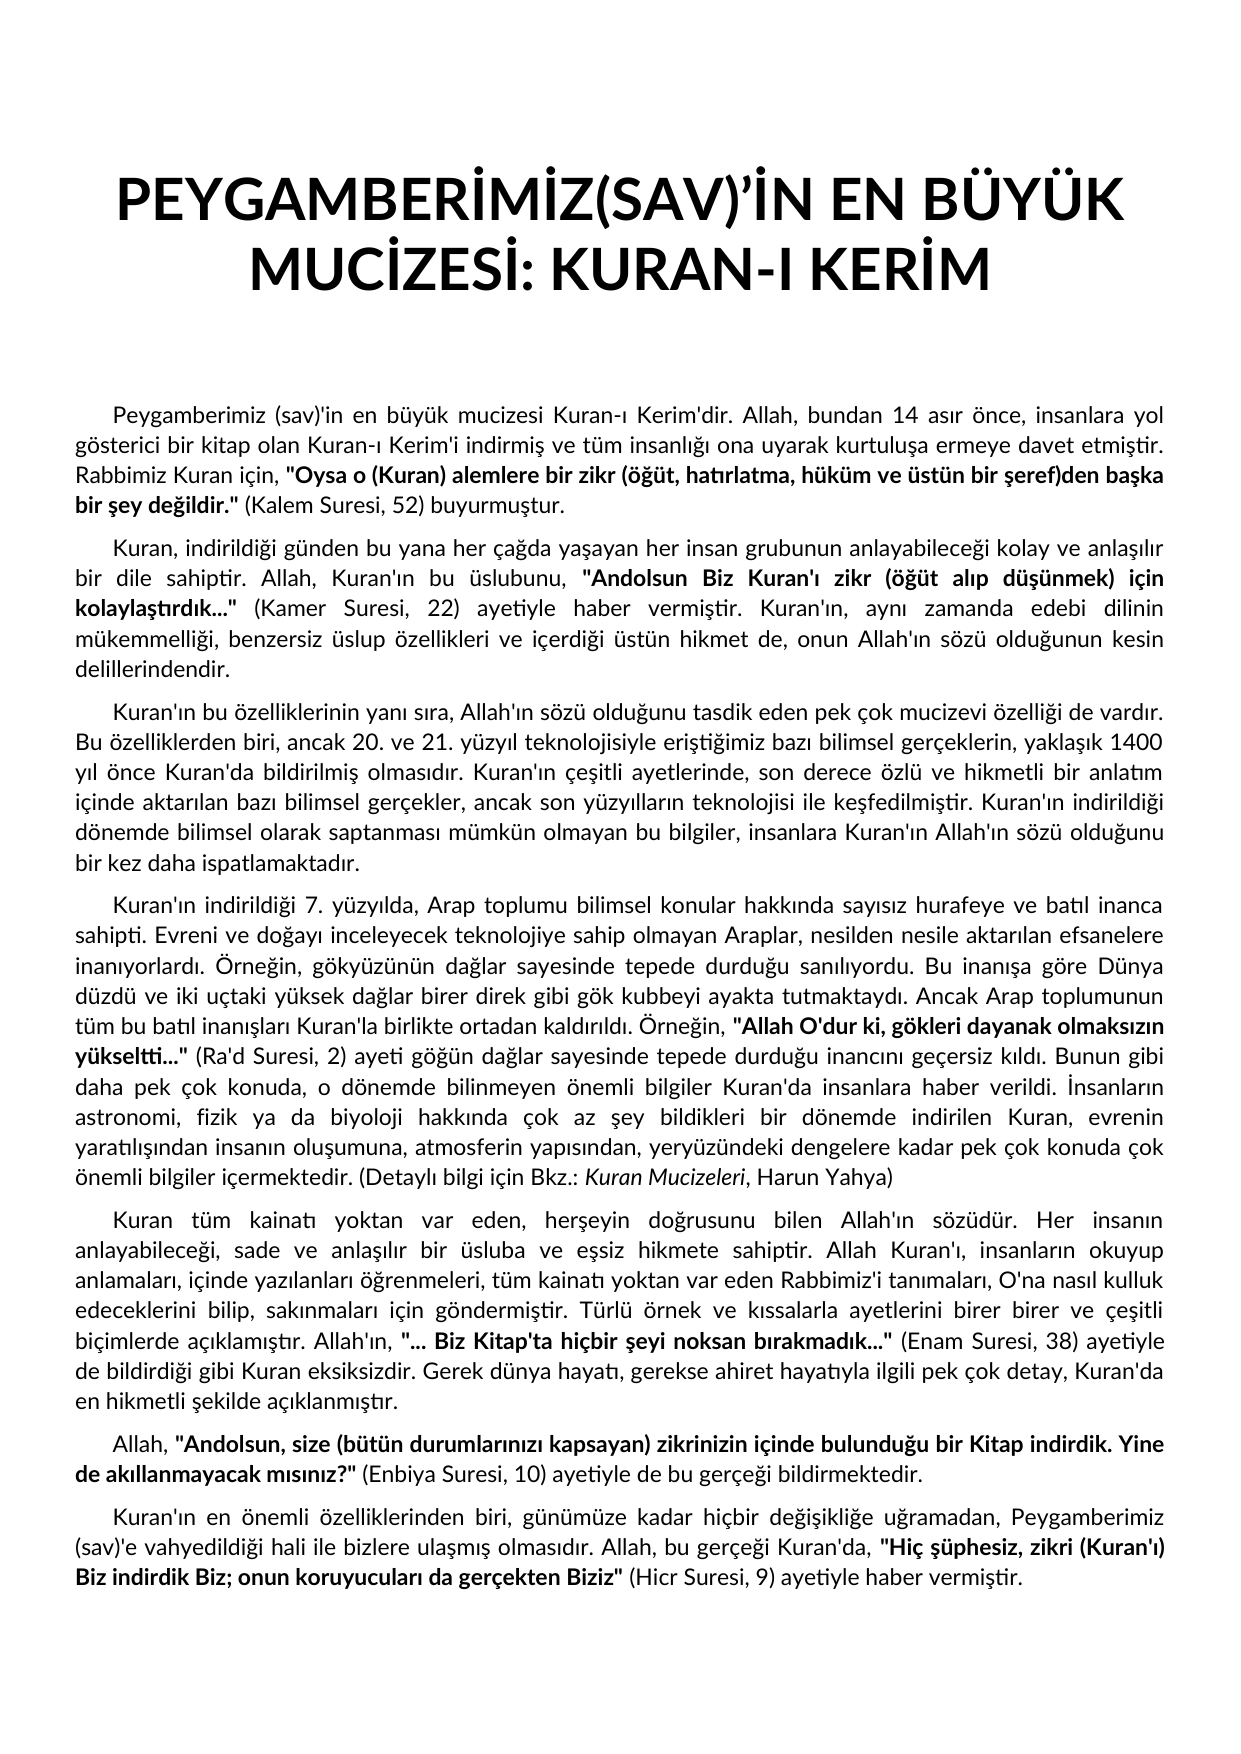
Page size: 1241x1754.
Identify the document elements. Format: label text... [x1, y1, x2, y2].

text Peygamberimiz (sav)'in en büyük mucizesi Kuran-ı Kerim'dir. Allah, bundan 14 asır önce, insanlara yol gösterici bir kitap olan Kuran-ı Kerim'i indirmiş ve tüm insanlığı ona uyarak kurtuluşa ermeye davet etmiştir. Rabbimiz Kuran için, "Oysa o (Kuran) alemlere bir zikr (öğüt, hatırlatma, hüküm ve üstün bir şeref)den başka bir şey değildir." (Kalem Suresi, 52) buyurmuştur. [75, 400, 1165, 518]
text Kuran'ın indirildiği 7. yüzyılda, Arap toplumu bilimsel konular hakkında sayısız hurafeye ve batıl inanca sahipti. Evreni ve doğayı inceleyecek teknolojiye sahip olmayan Araplar, nesilden nesile aktarılan efsanelere inanıyorlardı. Örneğin, gökyüzünün dağlar sayesinde tepede durduğu sanılıyordu. Bu inanışa göre Dünya düzdü ve iki uçtaki yüksek dağlar birer direk gibi gök kubbeyi ayakta tutmaktaydı. Ancak Arap toplumunun tüm bu batıl inanışları Kuran'la birlikte ortadan kaldırıldı. Örneğin, "Allah O'dur ki, gökleri dayanak olmaksızın yükseltti..." (Ra'd Suresi, 2) ayeti göğün dağlar sayesinde tepede durduğu inancını geçersiz kıldı. Bunun gibi daha pek çok konuda, o dönemde bilinmeyen önemli bilgiler Kuran'da insanlara haber verildi. İnsanların astronomi, fizik ya da biyoloji hakkında çok az şey bildikleri bir dönemde indirilen Kuran, evrenin yaratılışından insanın oluşumuna, atmosferin yapısından, yeryüzündeki dengelere kadar pek çok konuda çok önemli bilgiler içermektedir. (Detaylı bilgi için Bkz.: Kuran Mucizeleri, Harun Yahya) [75, 891, 1165, 1190]
text Allah, "Andolsun, size (bütün durumlarınızı kapsayan) zikrinizin içinde bulunduğu bir Kitap indirdik. Yine de akıllanmayacak mısınız?" (Enbiya Suresi, 10) ayetiyle de bu gerçeği bildirmektedir. [75, 1429, 1165, 1487]
subtitle PEYGAMBERİMİZ(SAV)’İN EN BÜYÜK MUCİZESİ: KURAN-I KERİM [75, 162, 1165, 302]
text Kuran, indirildiği günden bu yana her çağda yaşayan her insan grubunun anlayabileceği kolay ve anlaşılır bir dile sahiptir. Allah, Kuran'ın bu üslubunu, "Andolsun Biz Kuran'ı zikr (öğüt alıp düşünmek) için kolaylaştırdık..." (Kamer Suresi, 22) ayetiyle haber vermiştir. Kuran'ın, aynı zamanda edebi dilinin mükemmelliği, benzersiz üslup özellikleri ve içerdiği üstün hikmet de, onun Allah'ın sözü olduğunun kesin delillerindendir. [75, 534, 1165, 682]
text Kuran'ın bu özelliklerinin yanı sıra, Allah'ın sözü olduğunu tasdik eden pek çok mucizevi özelliği de vardır. Bu özelliklerden biri, ancak 20. ve 21. yüzyıl teknolojisiyle eriştiğimiz bazı bilimsel gerçeklerin, yaklaşık 1400 yıl önce Kuran'da bildirilmiş olmasıdır. Kuran'ın çeşitli ayetlerinde, son derece özlü ve hikmetli bir anlatım içinde aktarılan bazı bilimsel gerçekler, ancak son yüzyılların teknolojisi ile keşfedilmiştir. Kuran'ın indirildiği dönemde bilimsel olarak saptanması mümkün olmayan bu bilgiler, insanlara Kuran'ın Allah'ın sözü olduğunu bir kez daha ispatlamaktadır. [75, 697, 1165, 876]
text Kuran'ın en önemli özelliklerinden biri, günümüze kadar hiçbir değişikliğe uğramadan, Peygamberimiz (sav)'e vahyedildiği hali ile bizlere ulaşmış olmasıdır. Allah, bu gerçeği Kuran'da, "Hiç şüphesiz, zikri (Kuran'ı) Biz indirdik Biz; onun koruyucuları da gerçekten Biziz" (Hicr Suresi, 9) ayetiyle haber vermiştir. [75, 1502, 1165, 1590]
text Kuran tüm kainatı yoktan var eden, herşeyin doğrusunu bilen Allah'ın sözüdür. Her insanın anlayabileceği, sade ve anlaşılır bir üsluba ve eşsiz hikmete sahiptir. Allah Kuran'ı, insanların okuyup anlamaları, içinde yazılanları öğrenmeleri, tüm kainatı yoktan var eden Rabbimiz'i tanımaları, O'na nasıl kulluk edeceklerini bilip, sakınmaları için göndermiştir. Türlü örnek ve kıssalarla ayetlerini birer birer ve çeşitli biçimlerde açıklamıştır. Allah'ın, "... Biz Kitap'ta hiçbir şeyi noksan bırakmadık..." (Enam Suresi, 38) ayetiyle de bildirdiği gibi Kuran eksiksizdir. Gerek dünya hayatı, gerekse ahiret hayatıyla ilgili pek çok detay, Kuran'da en hikmetli şekilde açıklanmıştır. [75, 1206, 1165, 1414]
